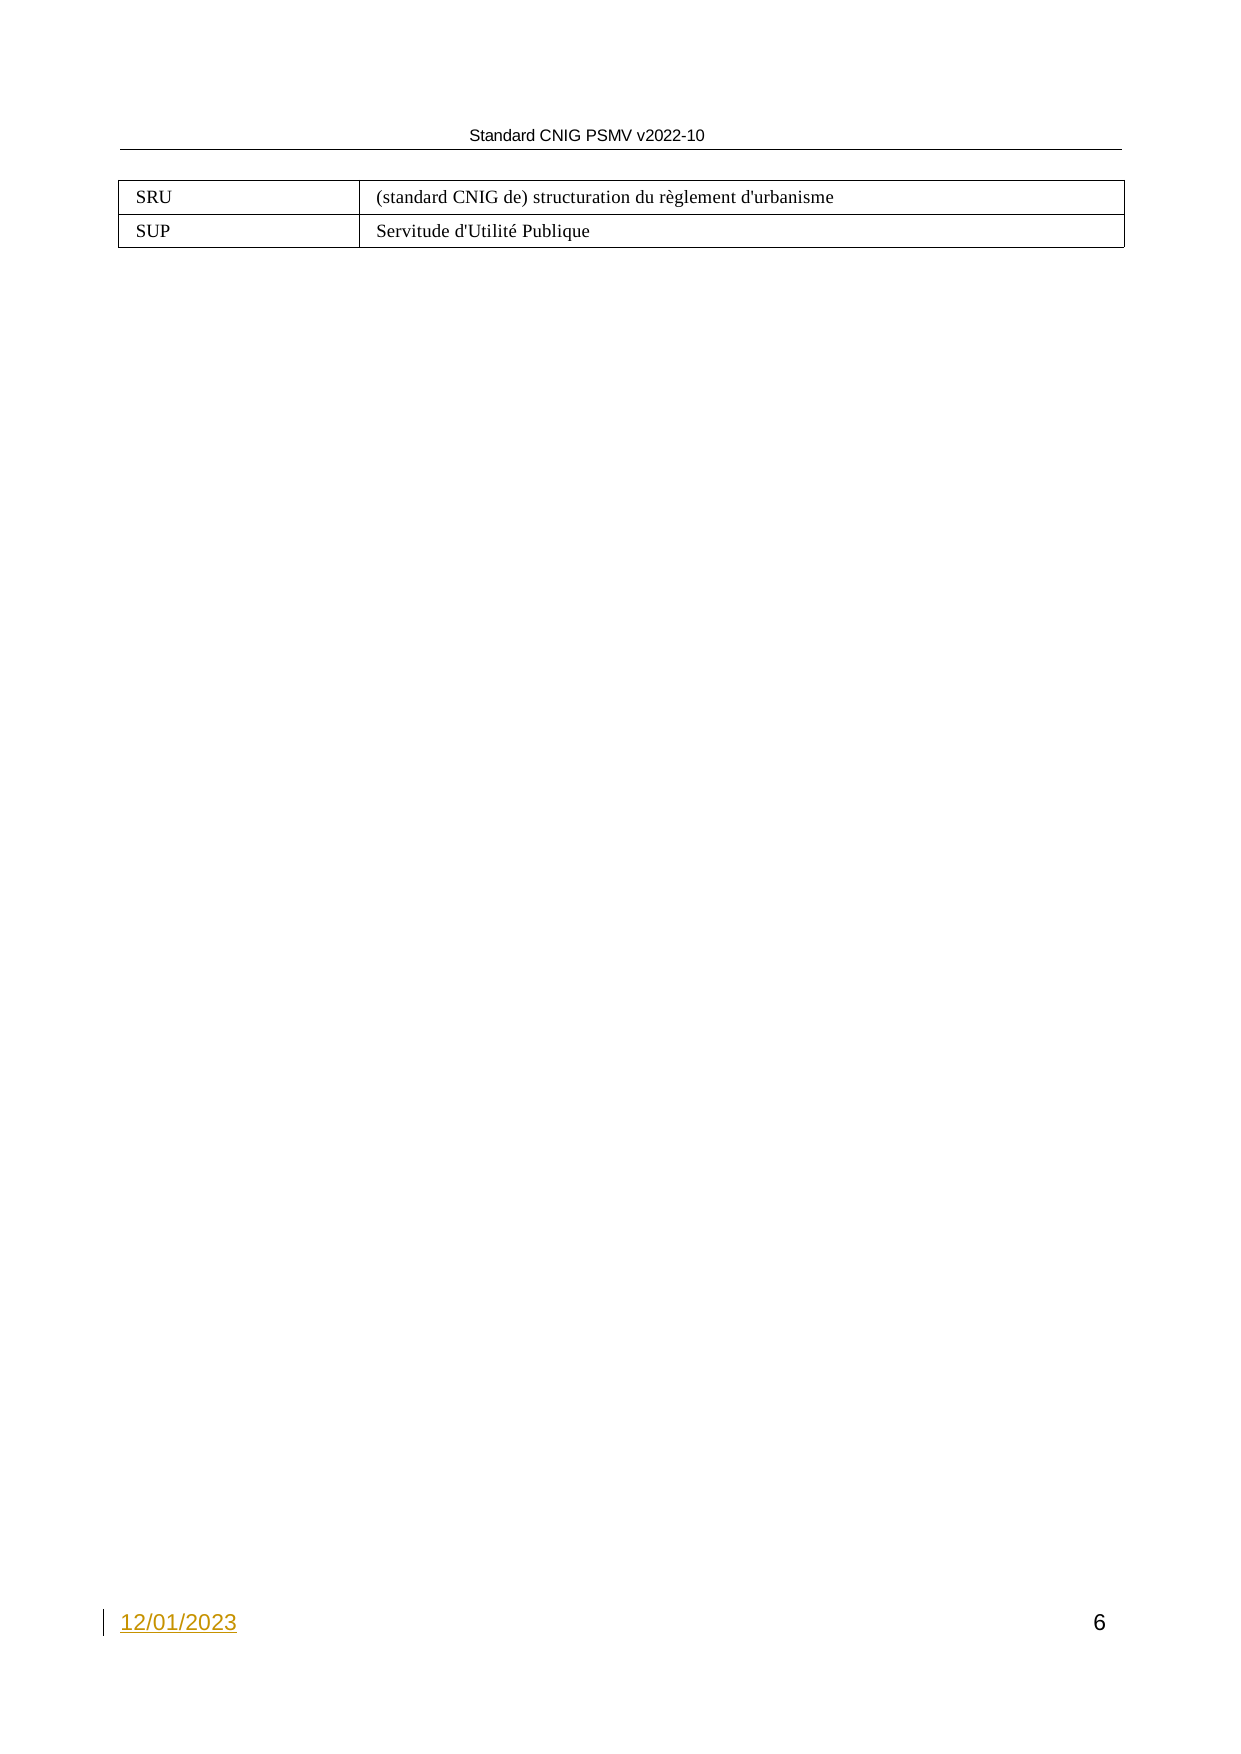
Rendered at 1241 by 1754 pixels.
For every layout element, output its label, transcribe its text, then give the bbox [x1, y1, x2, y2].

table_cell (standard CNIG de) structuration du règlement d'urbanisme [360, 181, 1124, 213]
table_cell SUP [119, 215, 359, 247]
table_cell SRU [119, 181, 359, 213]
table_cell Servitude d'Utilité Publique [360, 215, 1124, 247]
